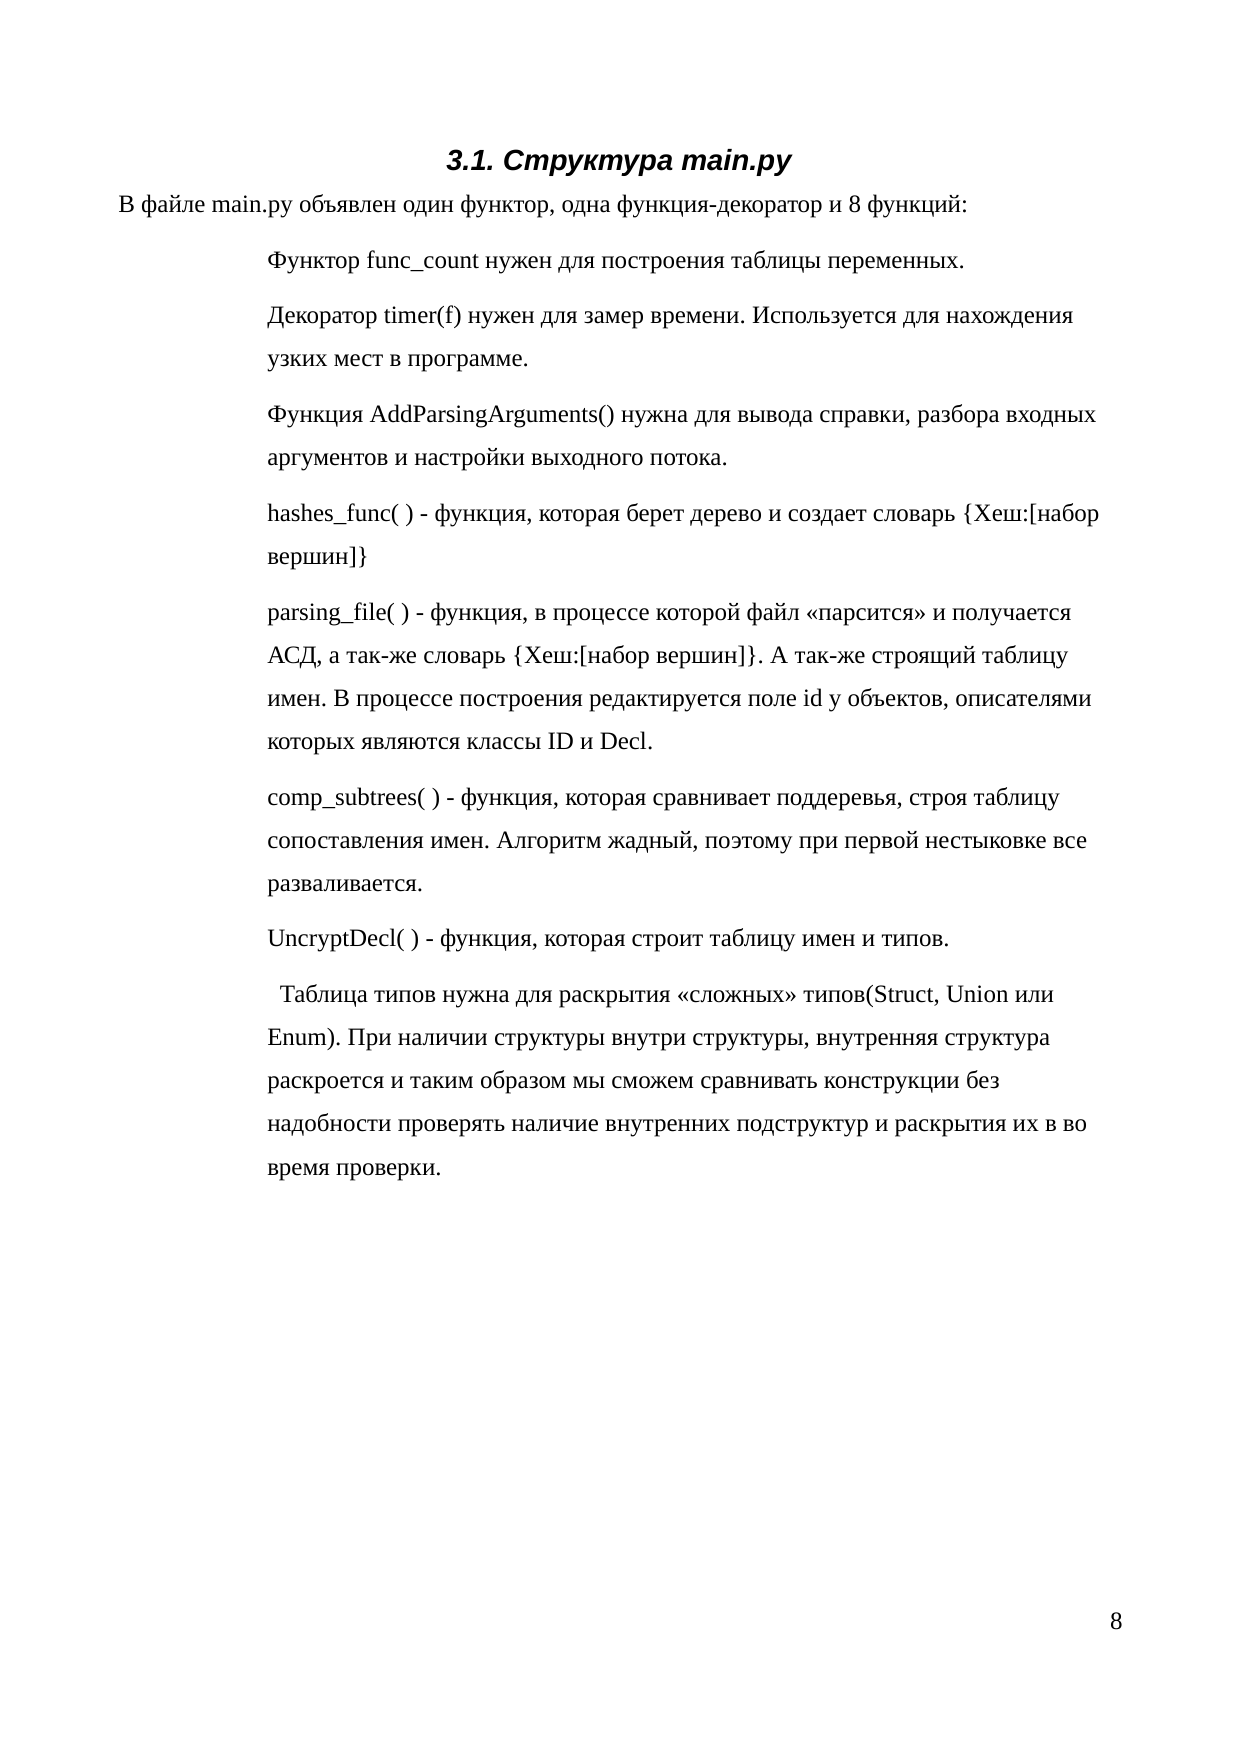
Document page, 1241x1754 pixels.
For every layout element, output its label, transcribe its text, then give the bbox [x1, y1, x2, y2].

list Функция AddParsingArguments() нужна для вывода справки, разбора входных аргументов и настройки выходного потока. [229, 399, 1122, 471]
text В файле main.py объявлен один функтор, одна функция-декоратор и 8 функций: [118, 189, 1122, 218]
list hashes_func( ) - функция, которая берет дерево и создает словарь {Хеш:[набор вершин]} [229, 498, 1122, 570]
list Декоратор timer(f) нужен для замер времени. Используется для нахождения узких мест в программе. [229, 300, 1122, 372]
list Функтор func_count нужен для построения таблицы переменных. [229, 245, 1122, 273]
list UncryptDecl( ) - функция, которая строит таблицу имен и типов. [229, 923, 1122, 952]
list comp_subtrees( ) - функция, которая сравнивает поддеревья, строя таблицу сопоставления имен. Алгоритм жадный, поэтому при первой нестыковке все разваливается. [229, 782, 1122, 897]
list Таблица типов нужна для раскрытия «сложных» типов(Struct, Union или Enum). При наличии структуры внутри структуры, внутренняя структура раскроется и таким образом мы сможем сравнивать конструкции без надобности проверять наличие внутренних подструктур и раскрытия их в во время проверки. [229, 979, 1122, 1180]
subtitle 3.1. Структура main.py [118, 143, 1122, 177]
list parsing_file( ) - функция, в процессе которой файл «парсится» и получается АСД, а так-же словарь {Хеш:[набор вершин]}. А так-же строящий таблицу имен. В процессе построения редактируется поле id у объектов, описателями которых являются классы ID и Decl. [229, 597, 1122, 755]
